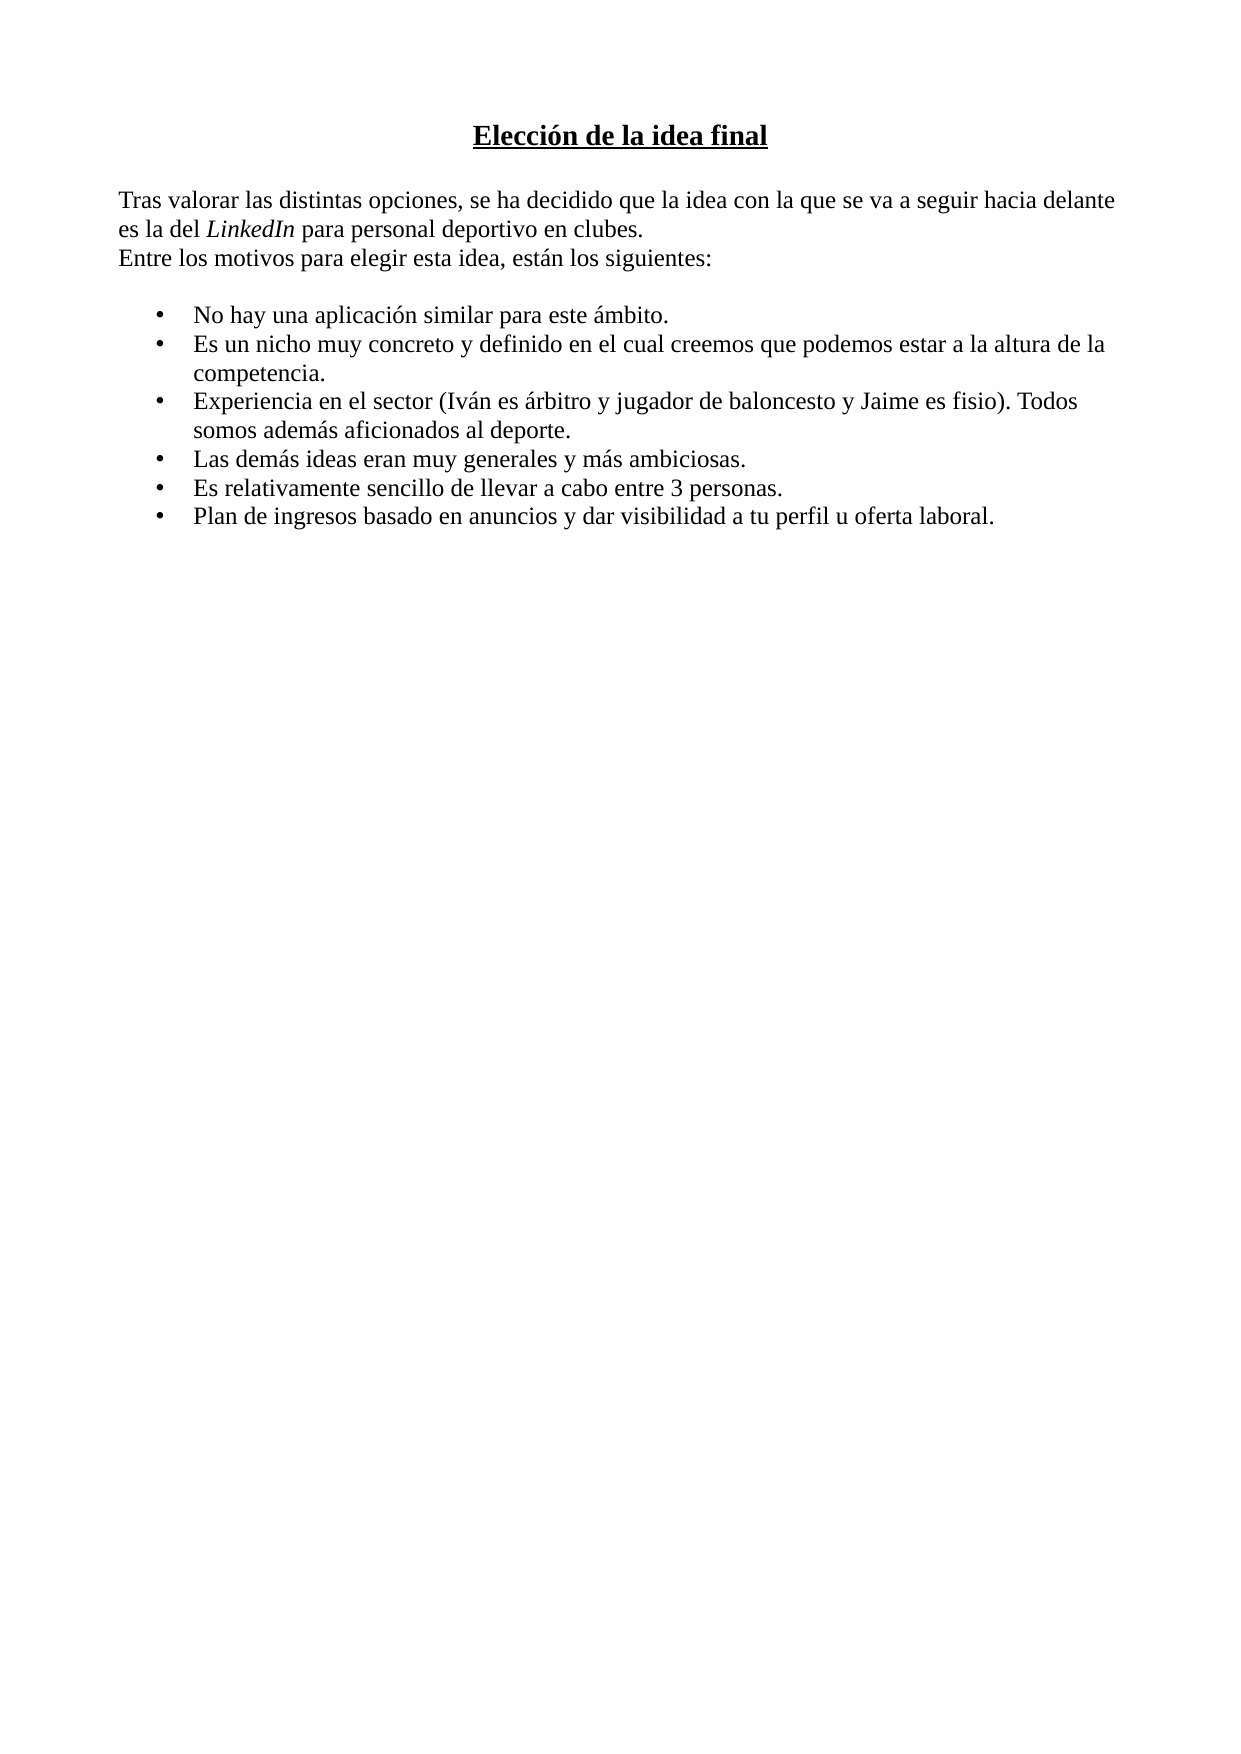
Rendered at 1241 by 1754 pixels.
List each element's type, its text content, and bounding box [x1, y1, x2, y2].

text Elección de la idea final [118, 118, 1122, 152]
list Plan de ingresos basado en anuncios y dar visibilidad a tu perfil u oferta laboral. [156, 501, 1122, 530]
list Es un nicho muy concreto y definido en el cual creemos que podemos estar a la altura de la competencia. [156, 329, 1122, 386]
text Entre los motivos para elegir esta idea, están los siguientes: [118, 243, 1122, 271]
text Tras valorar las distintas opciones, se ha decidido que la idea con la que se va a seguir hacia delante es la del LinkedIn para personal deportivo en clubes. [118, 185, 1122, 243]
list Experiencia en el sector (Iván es árbitro y jugador de baloncesto y Jaime es fisio). Todos somos además aficionados al deporte. [156, 386, 1122, 444]
list Las demás ideas eran muy generales y más ambiciosas. [156, 444, 1122, 473]
list No hay una aplicación similar para este ámbito. [156, 300, 1122, 329]
list Es relativamente sencillo de llevar a cabo entre 3 personas. [156, 473, 1122, 501]
